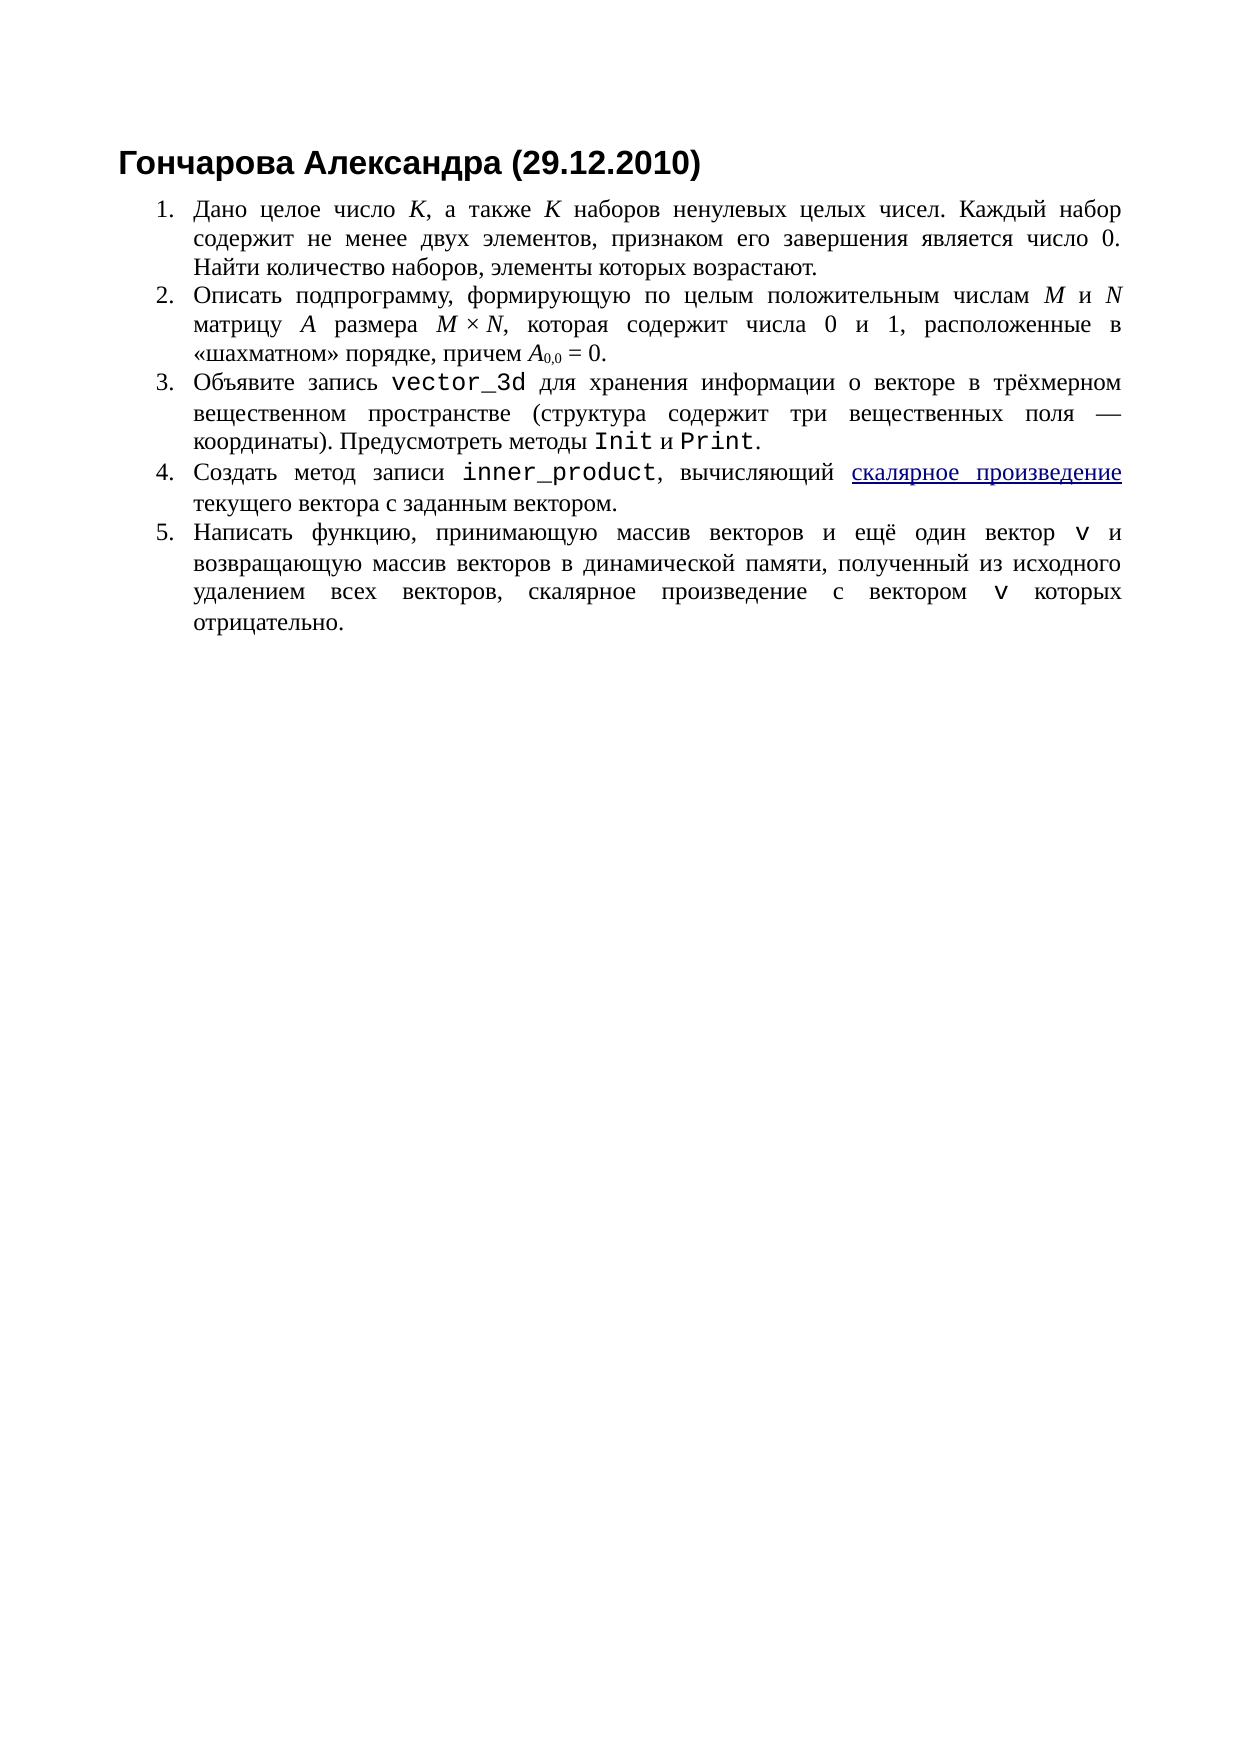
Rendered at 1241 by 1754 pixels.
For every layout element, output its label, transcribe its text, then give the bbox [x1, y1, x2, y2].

list Описать подпрограмму, формирующую по целым положительным числам M и N матрицу A размера M × N, которая содержит числа 0 и 1, расположенные в «шахматном» порядке, причем A0,0 = 0. [156, 281, 1122, 367]
list Написать функцию, принимающую массив векторов и ещё один вектор v и возвращающую массив векторов в динамической памяти, полученный из исходного удалением всех векторов, скалярное произведение с вектором v которых отрицательно. [156, 517, 1122, 636]
subtitle Гончарова Александра (29.12.2010) [118, 143, 1122, 182]
list Объявите запись vector_3d для хранения информации о векторе в трёхмерном вещественном пространстве (структура содержит три вещественных поля — координаты). Предусмотреть методы Init и Print. [156, 367, 1122, 457]
list Дано целое число K, а также K наборов ненулевых целых чисел. Каждый набор содержит не менее двух элементов, признаком его завершения является число 0. Найти количество наборов, элементы которых возрастают. [156, 194, 1122, 281]
list Создать метод записи inner_product, вычисляющий скалярное произведение текущего вектора с заданным вектором. [156, 457, 1122, 517]
